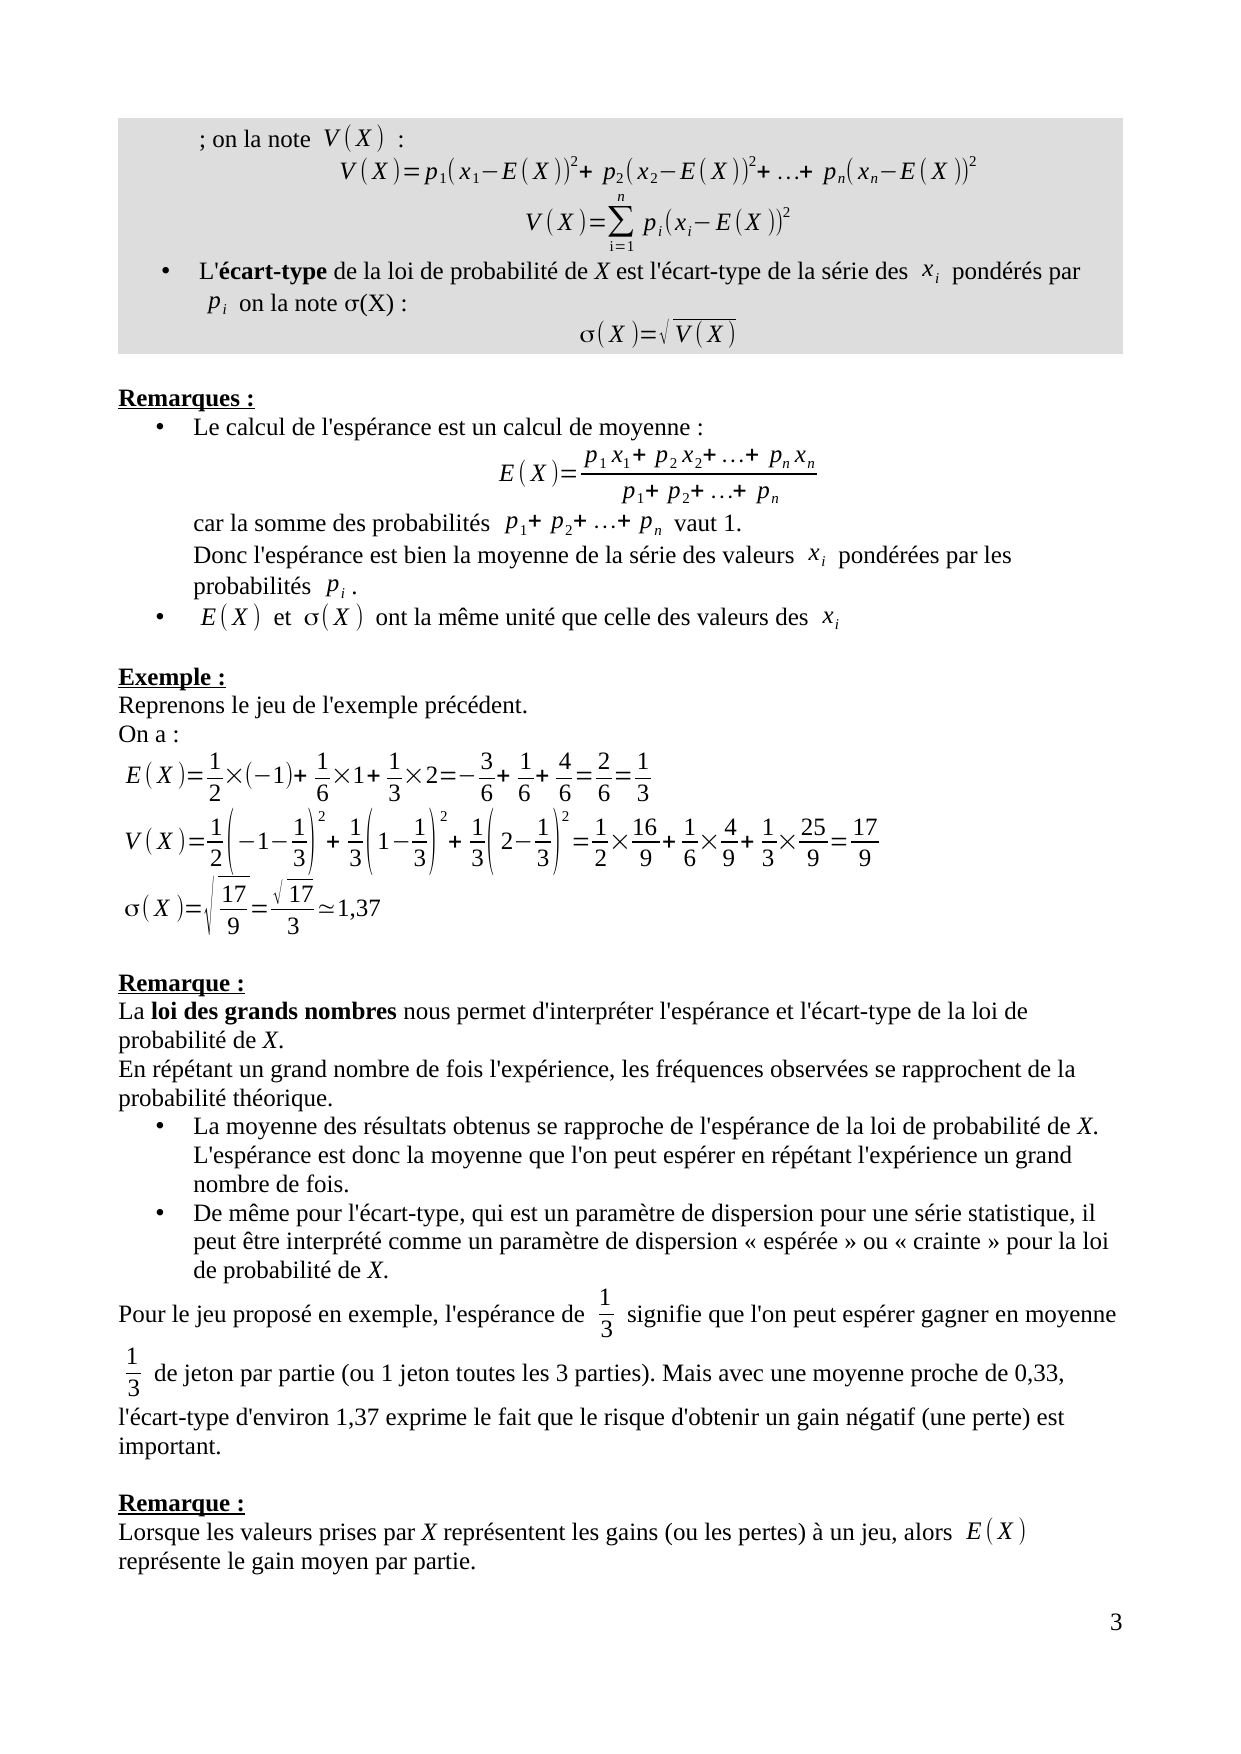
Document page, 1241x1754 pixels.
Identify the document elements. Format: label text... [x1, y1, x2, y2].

list La moyenne des résultats obtenus se rapproche de l'espérance de la loi de probabilité de X. L'espérance est donc la moyenne que l'on peut espérer en répétant l'expérience un grand nombre de fois. [156, 1111, 1122, 1198]
text On a : [118, 719, 1122, 748]
list car la somme des probabilités vaut 1. [156, 507, 1122, 538]
text Remarque : [118, 1488, 1122, 1517]
text Remarque : [118, 968, 1122, 996]
list De même pour l'écart-type, qui est un paramètre de dispersion pour une série statistique, il peut être interprété comme un paramètre de dispersion « espérée » ou « crainte » pour la loi de probabilité de X. [156, 1198, 1122, 1284]
list Le calcul de l'espérance est un calcul de moyenne : [156, 412, 1122, 441]
table_header Définitions : Une variable aléatoire X est définie sur l'univers  d'une expérience aléatoire. Notons E={, ,..., } l'ensemble des valeurs prises par X. La loi de probabilité de X associe à chaque de E sa probabilité . L'espérance mathématique de la loi de probabilité de X est la moyenne de la série des pondérés par ; on la note : ou La variance de la loi de probabilité de X est la variance de la série des pondérés par ; on la note : L'écart-type de la loi de probabilité de X est l'écart-type de la série des pondérés par on la note (X) : [118, 118, 1123, 354]
text Reprenons le jeu de l'exemple précédent. [118, 690, 1122, 719]
text Lorsque les valeurs prises par X représentent les gains (ou les pertes) à un jeu, alors représente le gain moyen par partie. [118, 1517, 1122, 1574]
text Pour le jeu proposé en exemple, l'espérance de signifie que l'on peut espérer gagner en moyenne de jeton par partie (ou 1 jeton toutes les 3 parties). Mais avec une moyenne proche de 0,33, l'écart-type d'environ 1,37 exprime le fait que le risque d'obtenir un gain négatif (une perte) est important. [118, 1284, 1122, 1459]
text En répétant un grand nombre de fois l'expérience, les fréquences observées se rapprochent de la probabilité théorique. [118, 1054, 1122, 1111]
text La loi des grands nombres nous permet d'interpréter l'espérance et l'écart-type de la loi de probabilité de X. [118, 996, 1122, 1054]
text Remarques : [118, 383, 1122, 412]
list et ont la même unité que celle des valeurs des [156, 601, 1122, 633]
text Exemple : [118, 662, 1122, 690]
list Donc l'espérance est bien la moyenne de la série des valeurs pondérées par les probabilités . [156, 538, 1122, 601]
